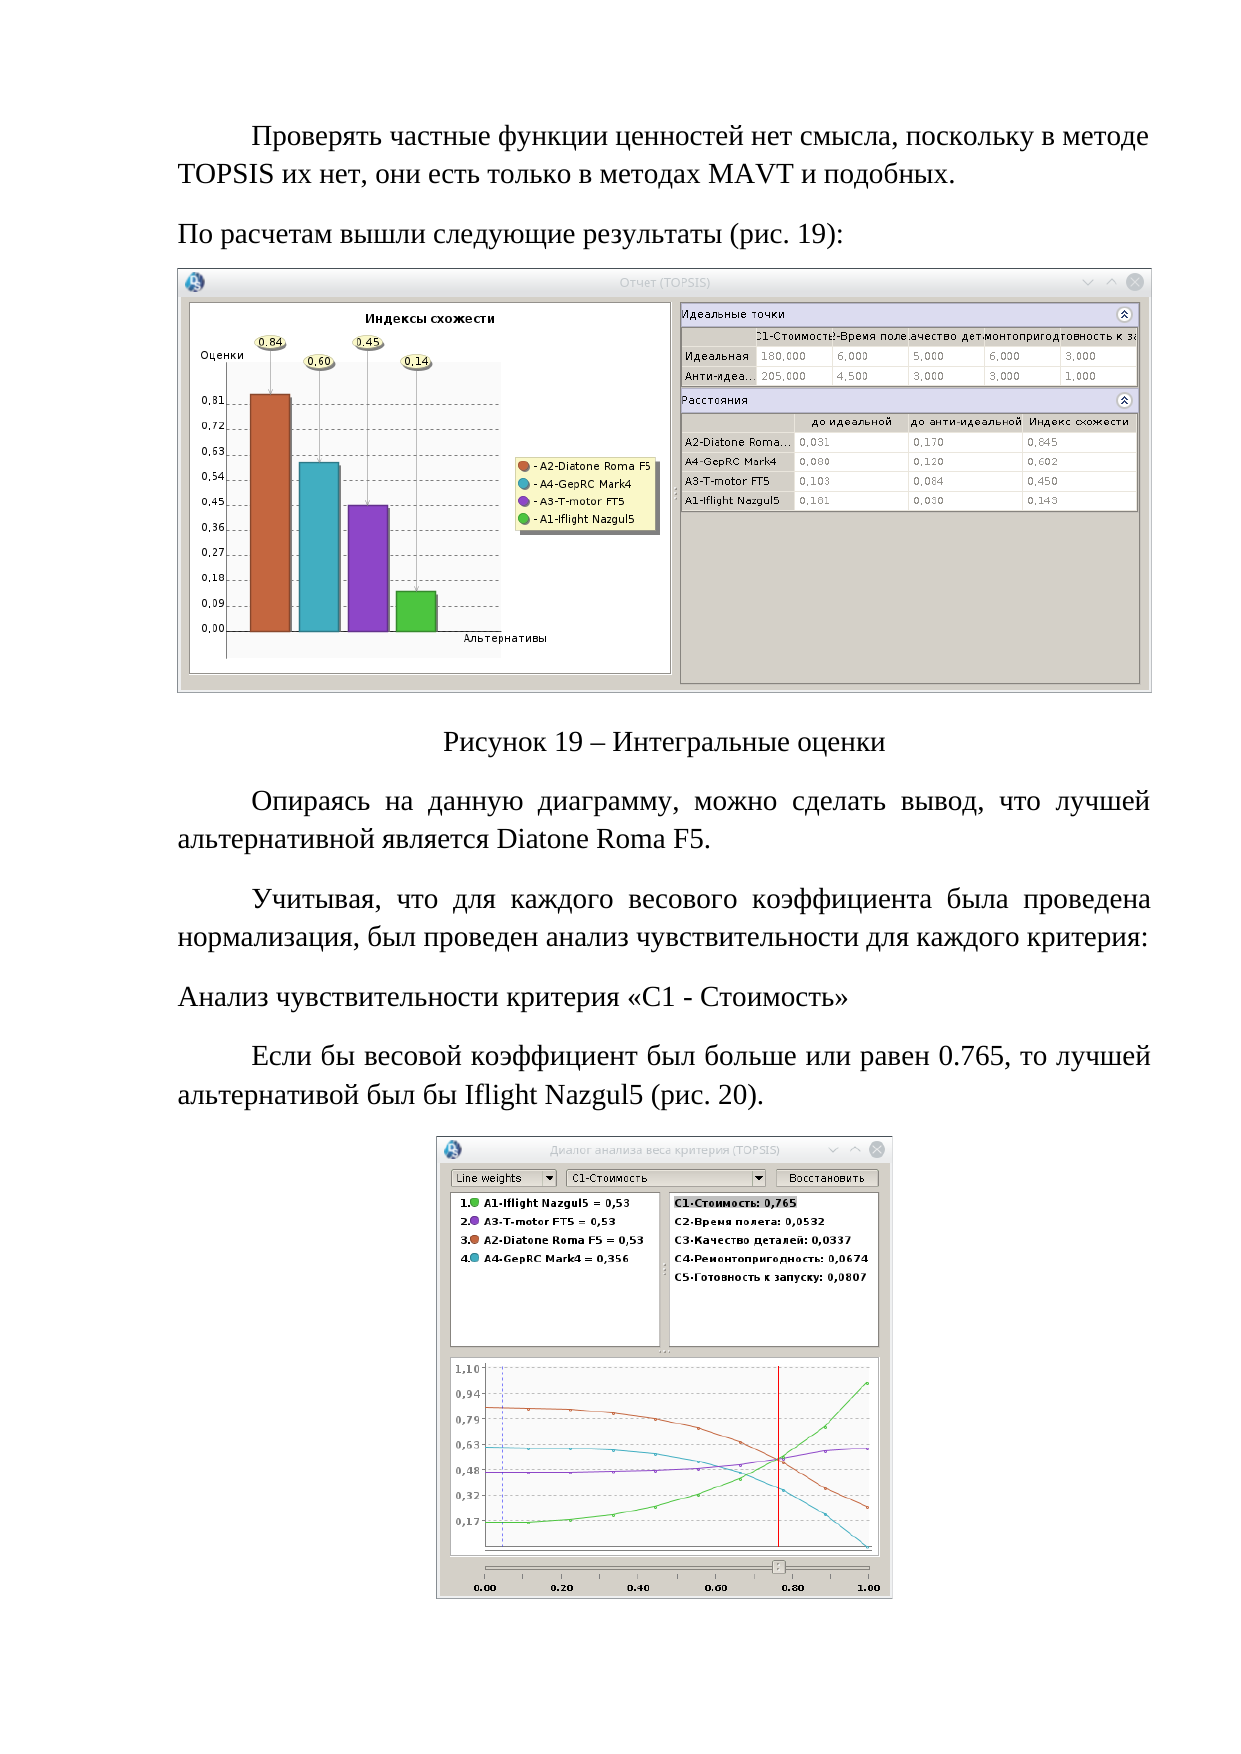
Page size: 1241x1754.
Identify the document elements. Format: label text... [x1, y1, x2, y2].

text Проверять частные функции ценностей нет смысла, поскольку в методе TOPSIS их нет, они есть только в методах MAVT и подобных. [177, 118, 1152, 190]
text Опираясь на данную диаграмму, можно сделать вывод, что лучшей альтернативной является Diatone Roma F5. [177, 783, 1152, 855]
text Анализ чувствительности критерия «C1 - Стоимость» [177, 979, 1152, 1012]
picture [436, 1136, 893, 1599]
picture [177, 268, 1152, 693]
text По расчетам вышли следующие результаты (рис. 19): [177, 216, 1152, 249]
text Рисунок 19 – Интегральные оценки [177, 693, 1152, 757]
text Учитывая, что для каждого весового коэффициента была проведена нормализация, был проведен анализ чувствительности для каждого критерия: [177, 881, 1152, 953]
text Если бы весовой коэффициент был больше или равен 0.765, то лучшей альтернативой был бы Iflight Nazgul5 (рис. 20). [177, 1038, 1152, 1110]
